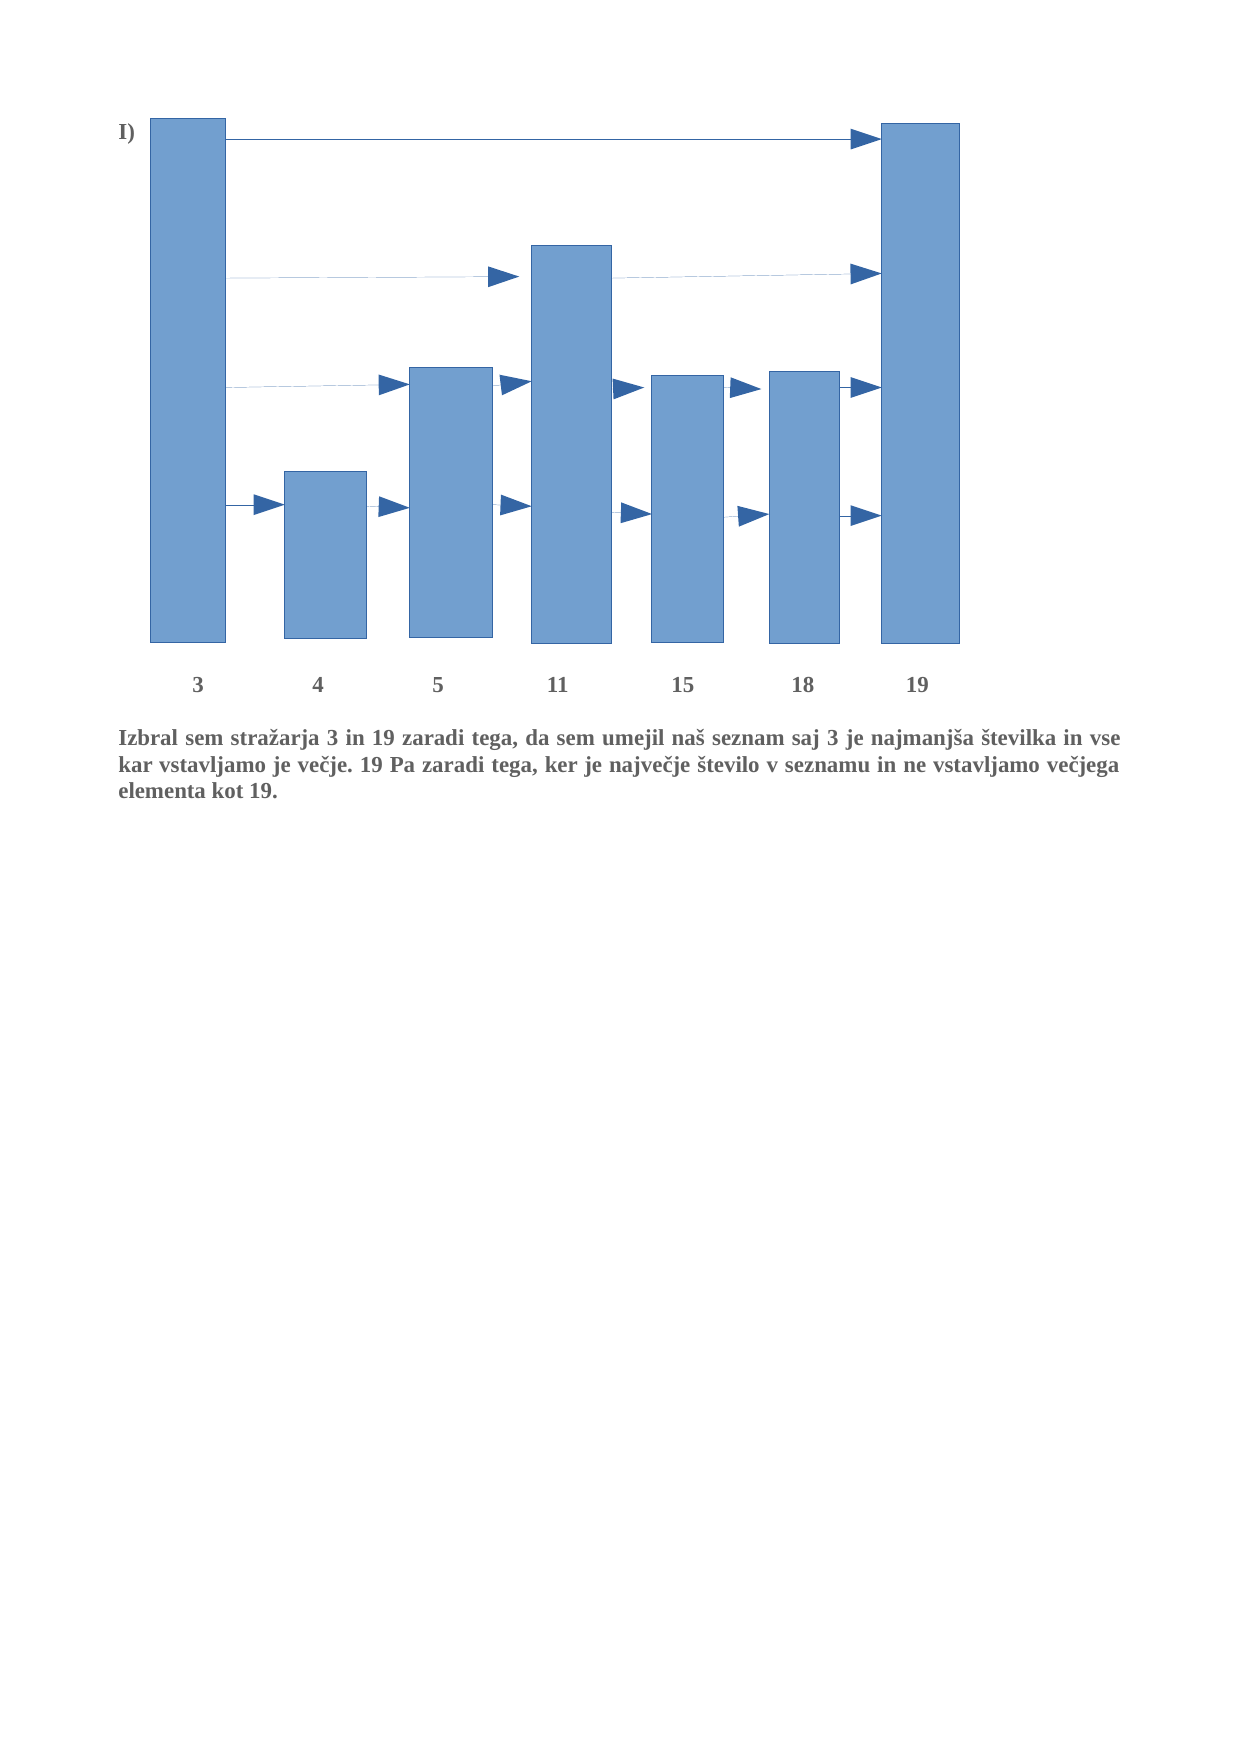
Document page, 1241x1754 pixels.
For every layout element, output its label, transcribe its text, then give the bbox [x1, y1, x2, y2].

text I) [118, 118, 150, 144]
text [226, 118, 1122, 144]
text 3 4 5 11 15 18 19 [118, 672, 1122, 698]
text Izbral sem stražarja 3 in 19 zaradi tega, da sem umejil naš seznam saj 3 je najmanjša številka in vse kar vstavljamo je večje. 19 Pa zaradi tega, ker je največje število v seznamu in ne vstavljamo večjega elementa kot 19. [118, 724, 1122, 803]
